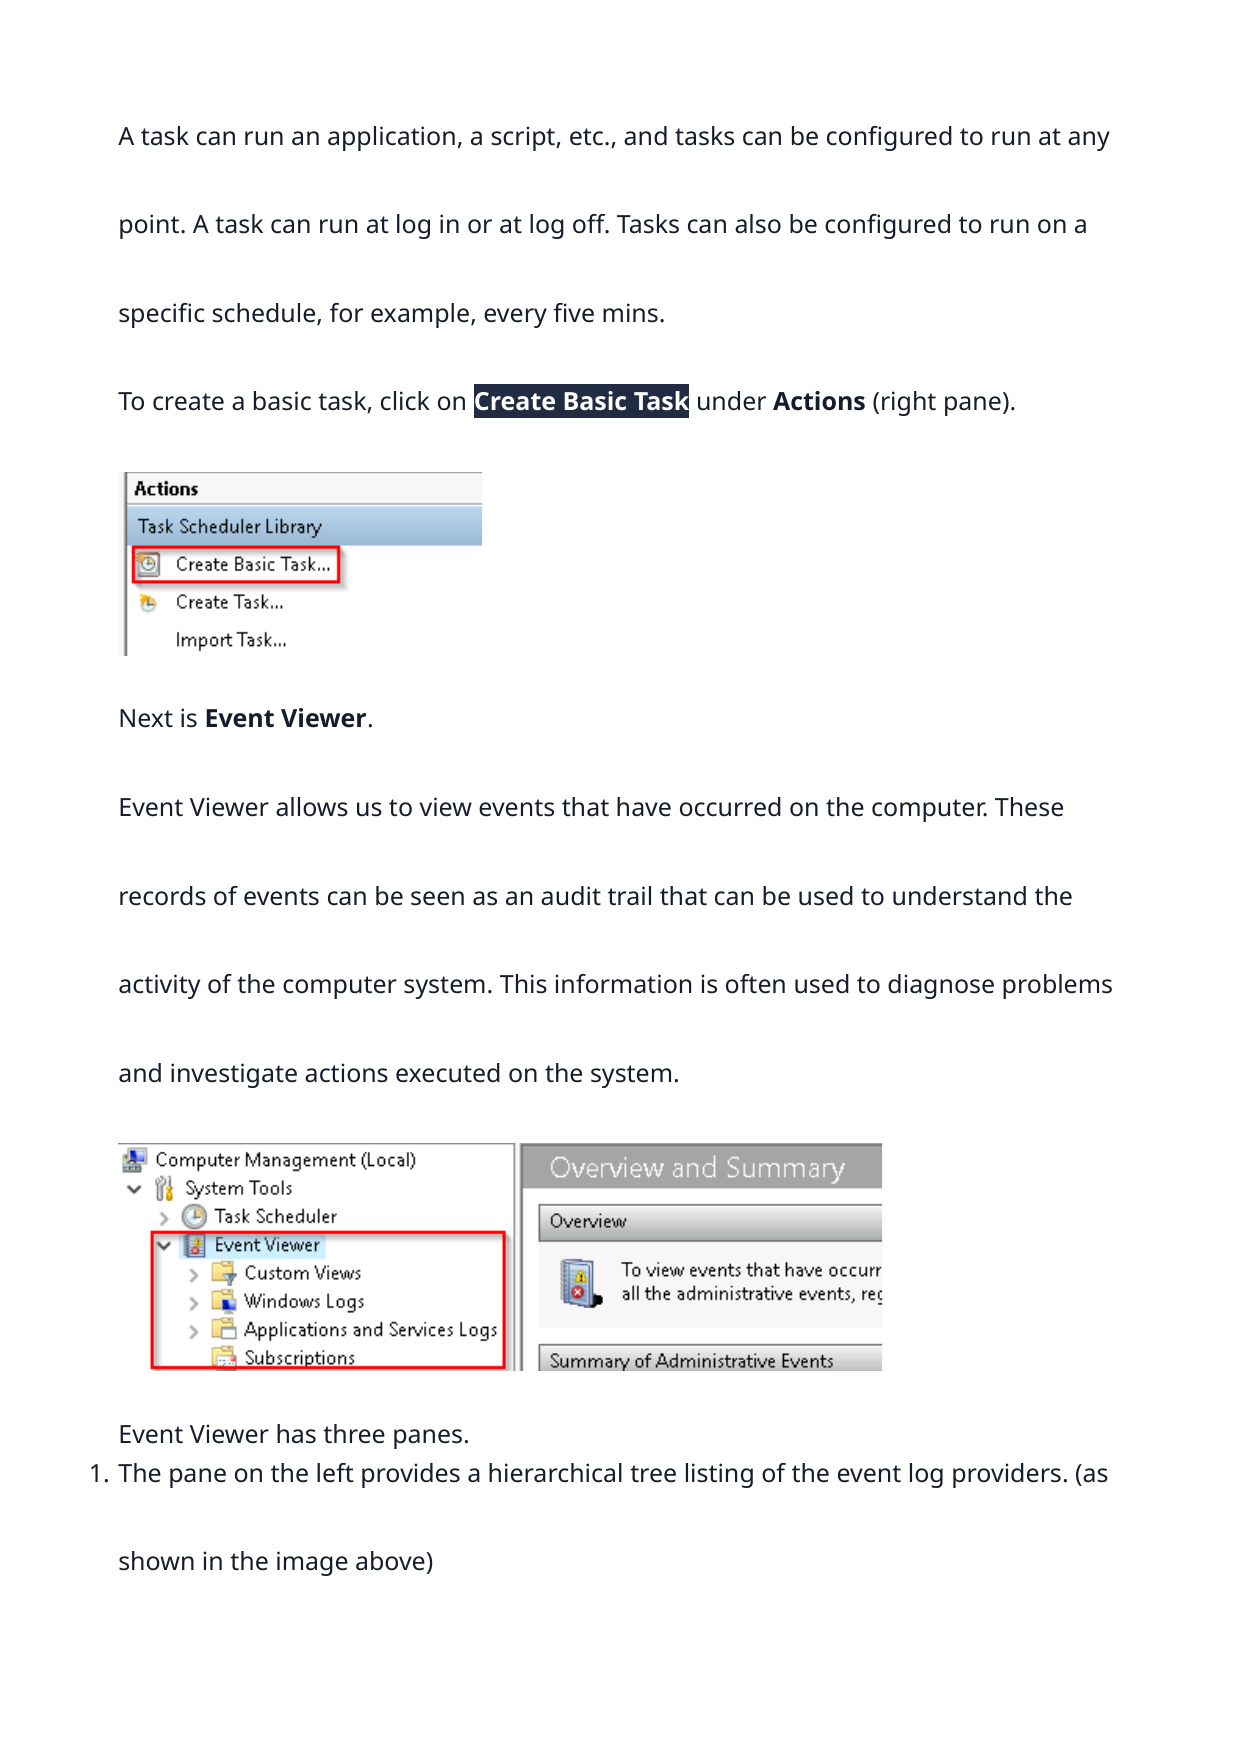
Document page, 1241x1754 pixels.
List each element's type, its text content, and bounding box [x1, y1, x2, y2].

picture [118, 1143, 883, 1371]
text To create a basic task, click on Create Basic Task under Actions (right pane). [118, 384, 1122, 418]
text Event Viewer has three panes. [118, 1416, 1122, 1450]
picture [118, 472, 483, 656]
text A task can run an application, a script, etc., and tasks can be configured to run at any point. A task can run at log in or at log off. Tasks can also be configured to run on a specific schedule, for example, every five mins. [118, 118, 1122, 329]
list The pane on the left provides a hierarchical tree listing of the event log providers. (as shown in the image above) [118, 1455, 1122, 1578]
text Event Viewer allows us to view events that have occurred on the computer. These records of events can be seen as an audit trail that can be used to understand the activity of the computer system. This information is often used to diagnose problems and investigate actions executed on the system. [118, 789, 1122, 1089]
text Next is Event Viewer. [118, 701, 1122, 735]
